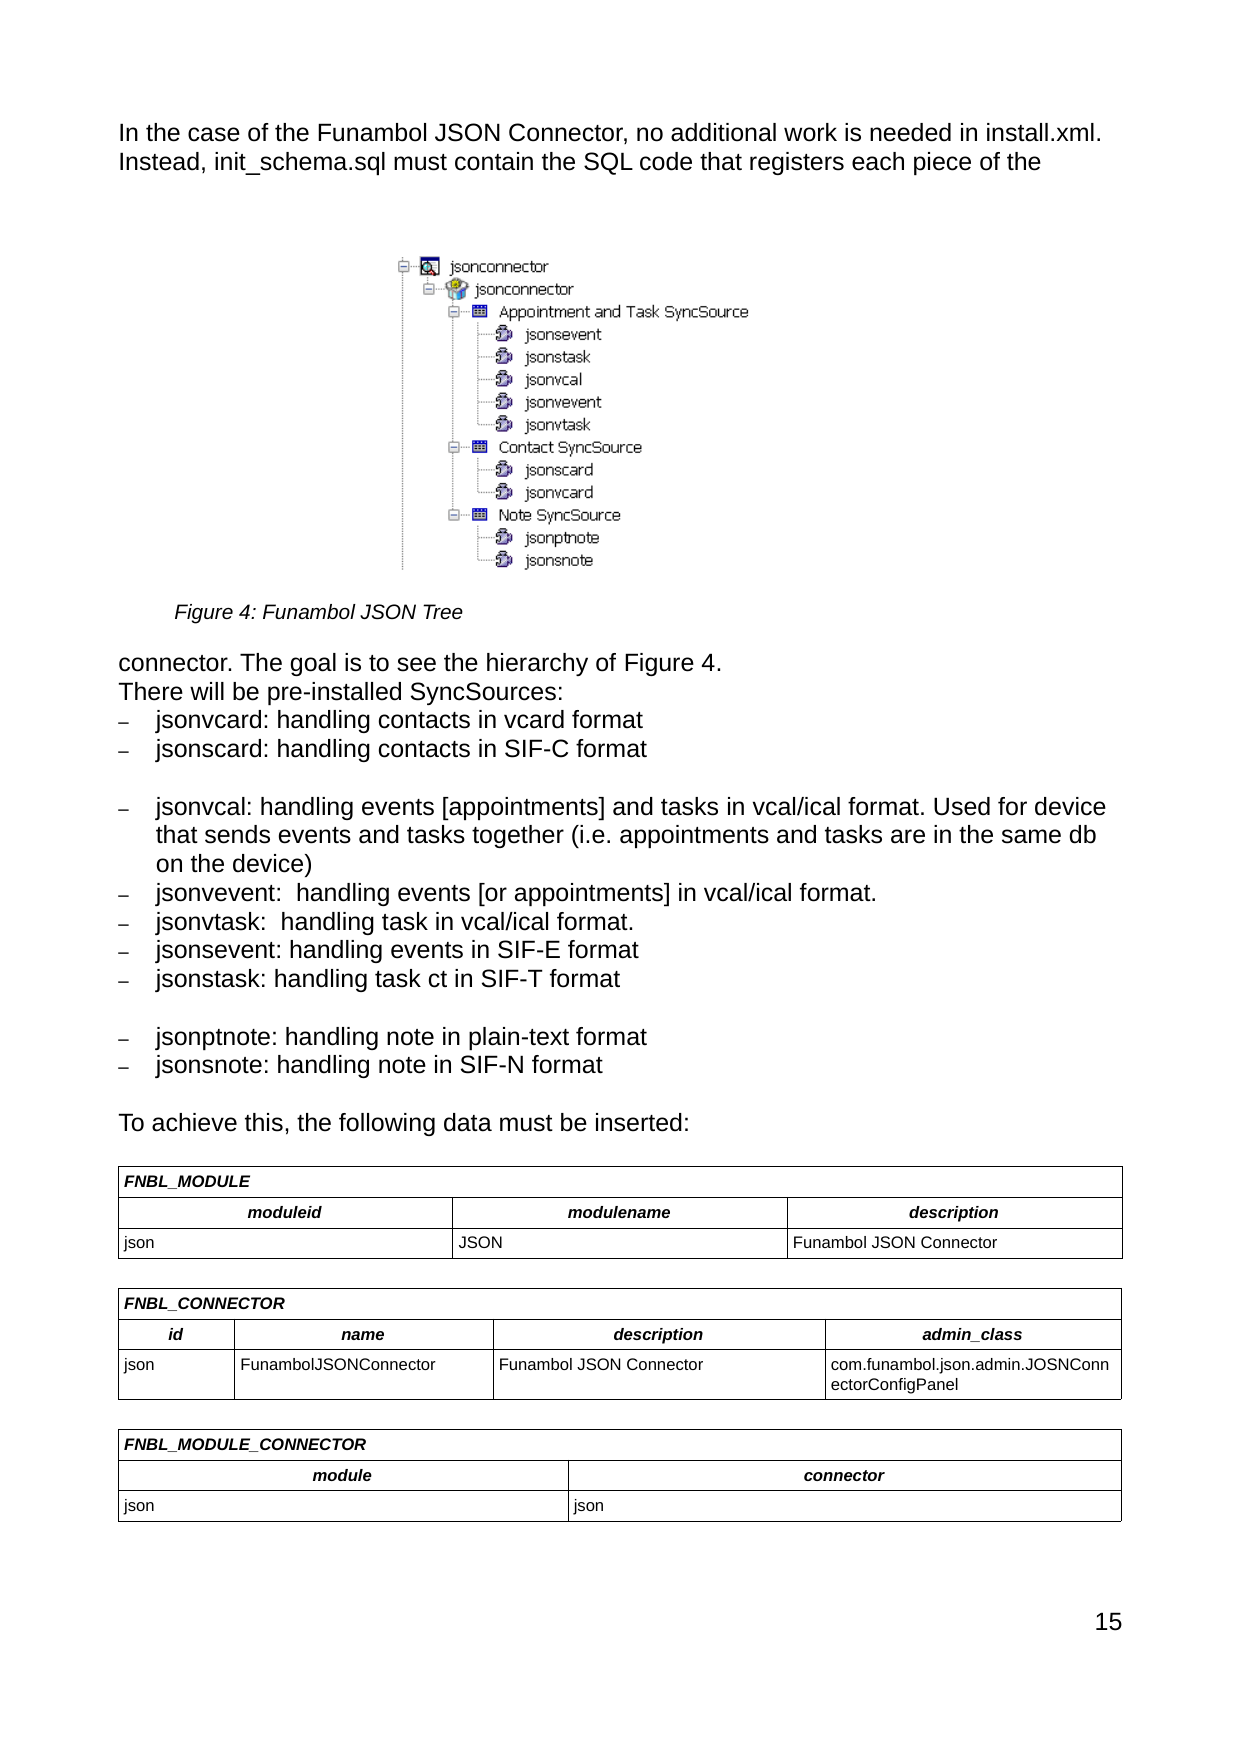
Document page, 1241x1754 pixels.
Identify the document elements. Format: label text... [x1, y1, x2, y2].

list jsonstask: handling task ct in SIF-T format [118, 964, 1122, 993]
table_cell moduleid [119, 1198, 452, 1227]
table_cell connector [569, 1461, 1121, 1490]
table_cell json [569, 1491, 1121, 1521]
table_cell JSON [453, 1229, 787, 1258]
table_header FNBL_module_connector [119, 1430, 1121, 1459]
text Figure 4: Funambol JSON Tree [174, 217, 1007, 624]
list jsonvcard: handling contacts in vcard format [118, 705, 1122, 734]
list jsonsnote: handling note in SIF-N format [118, 1050, 1122, 1079]
list jsonvtask: handling task in vcal/ical format. [118, 907, 1122, 935]
table_cell FunambolJSONConnector [235, 1350, 493, 1399]
table_cell json [119, 1229, 452, 1258]
text To achieve this, the following data must be inserted: [118, 1108, 1122, 1137]
table_cell modulename [453, 1198, 787, 1227]
list jsonscard: handling contacts in SIF-C format [118, 734, 1122, 763]
list jsonptnote: handling note in plain-text format [118, 1022, 1122, 1050]
table_cell json [119, 1350, 234, 1399]
table_cell module [119, 1461, 568, 1490]
table_cell description [494, 1320, 825, 1349]
table_cell Funambol JSON Connector [788, 1229, 1122, 1258]
text [174, 205, 1007, 217]
list jsonvevent: handling events [or appointments] in vcal/ical format. [118, 878, 1122, 907]
list jsonsevent: handling events in SIF-E format [118, 935, 1122, 964]
text In the case of the Funambol JSON Connector, no additional work is needed in install.xml. Instead, init_schema.sql must contain the SQL code that registers each piece of the connector. The goal is to see the hierarchy of Figure 4. [118, 118, 1122, 677]
text There will be pre-installed SyncSources: [118, 677, 1122, 705]
table_cell admin_class [826, 1320, 1121, 1349]
table_cell Funambol JSON Connector [494, 1350, 825, 1399]
table_cell name [235, 1320, 493, 1349]
table_cell json [119, 1491, 568, 1521]
table_cell description [788, 1198, 1122, 1227]
table_cell com.funambol.json.admin.JOSNConnectorConfigPanel [826, 1350, 1121, 1399]
table_header FNBL_MODULE [119, 1167, 1122, 1197]
table_header FNBL_connector [119, 1289, 1121, 1318]
table_cell id [119, 1320, 234, 1349]
list jsonvcal: handling events [appointments] and tasks in vcal/ical format. Used for device that sends events and tasks together (i.e. appointments and tasks are in the same db on the device) [118, 792, 1122, 878]
